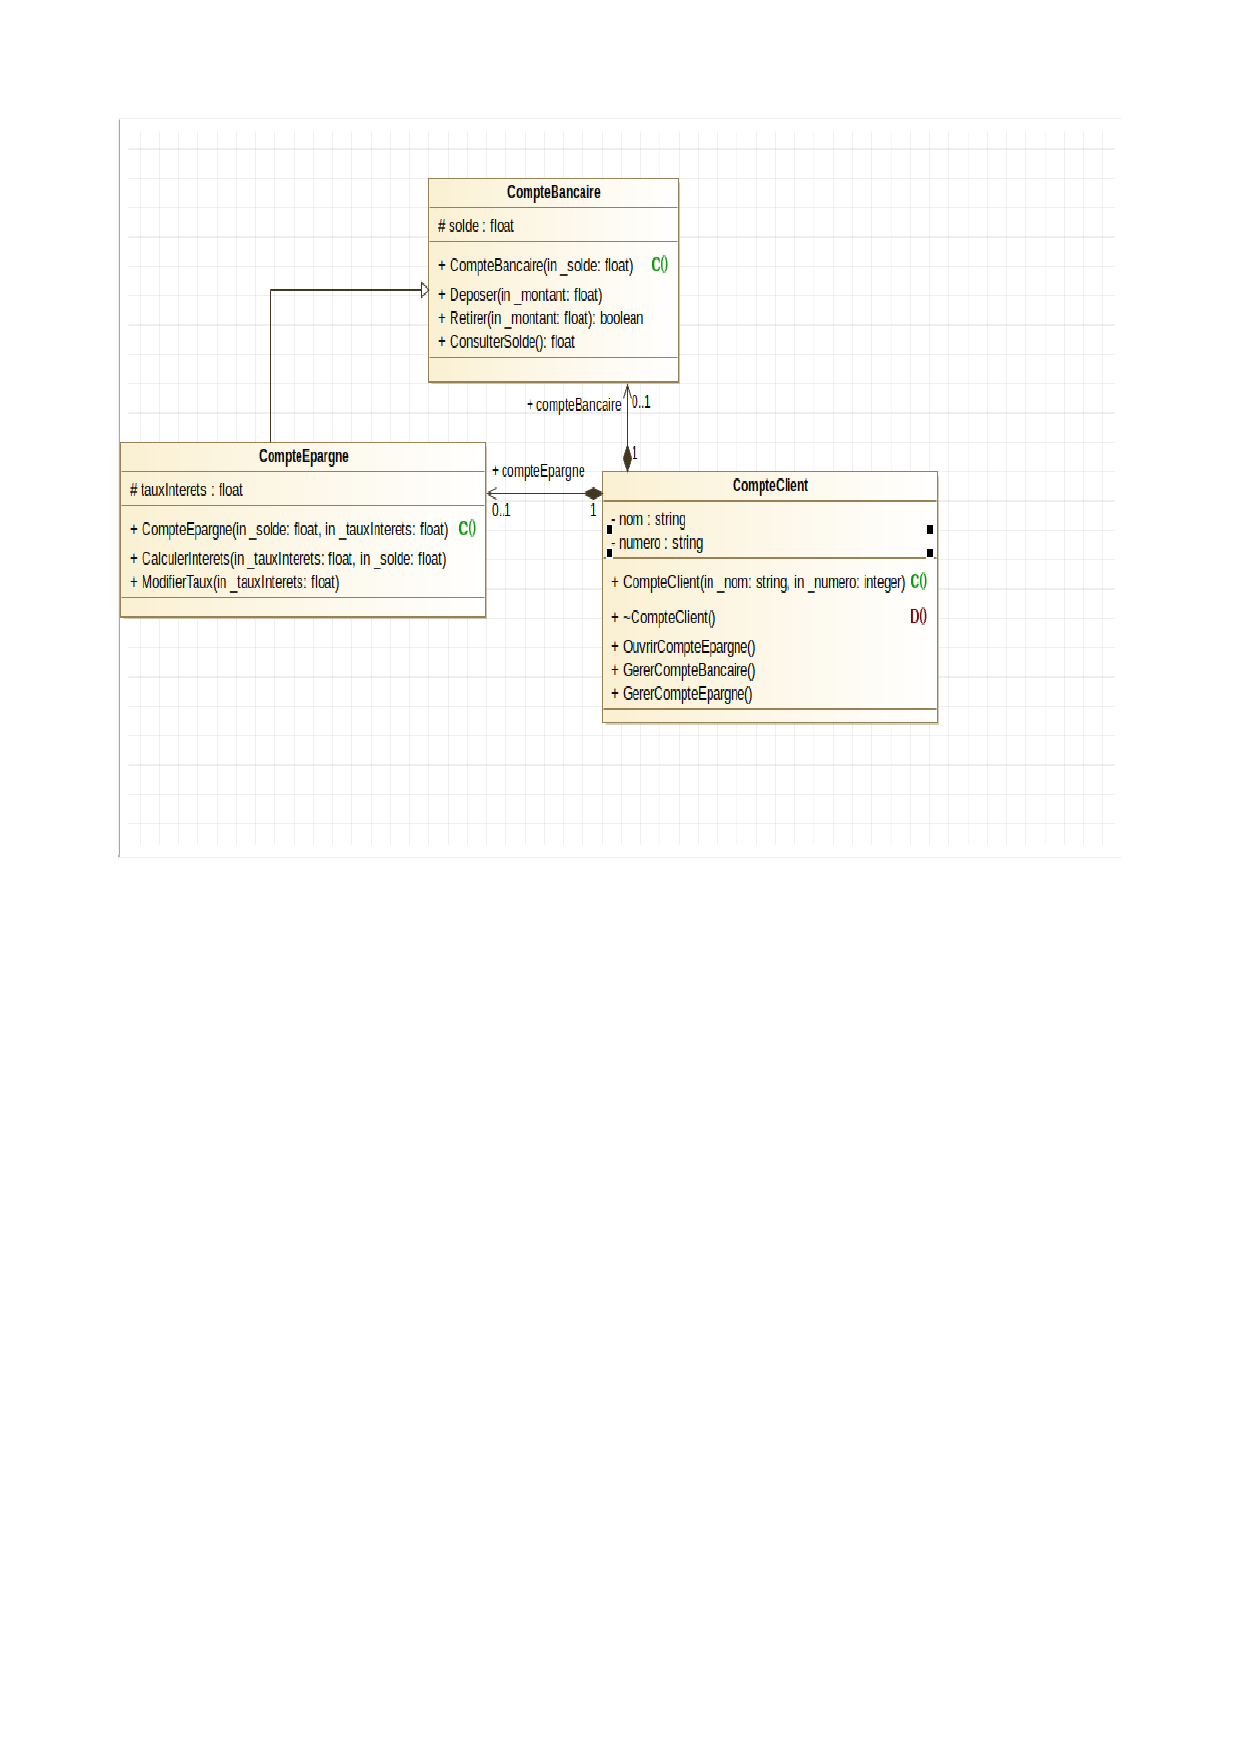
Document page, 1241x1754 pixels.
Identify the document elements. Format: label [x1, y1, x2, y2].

picture [118, 118, 1123, 860]
